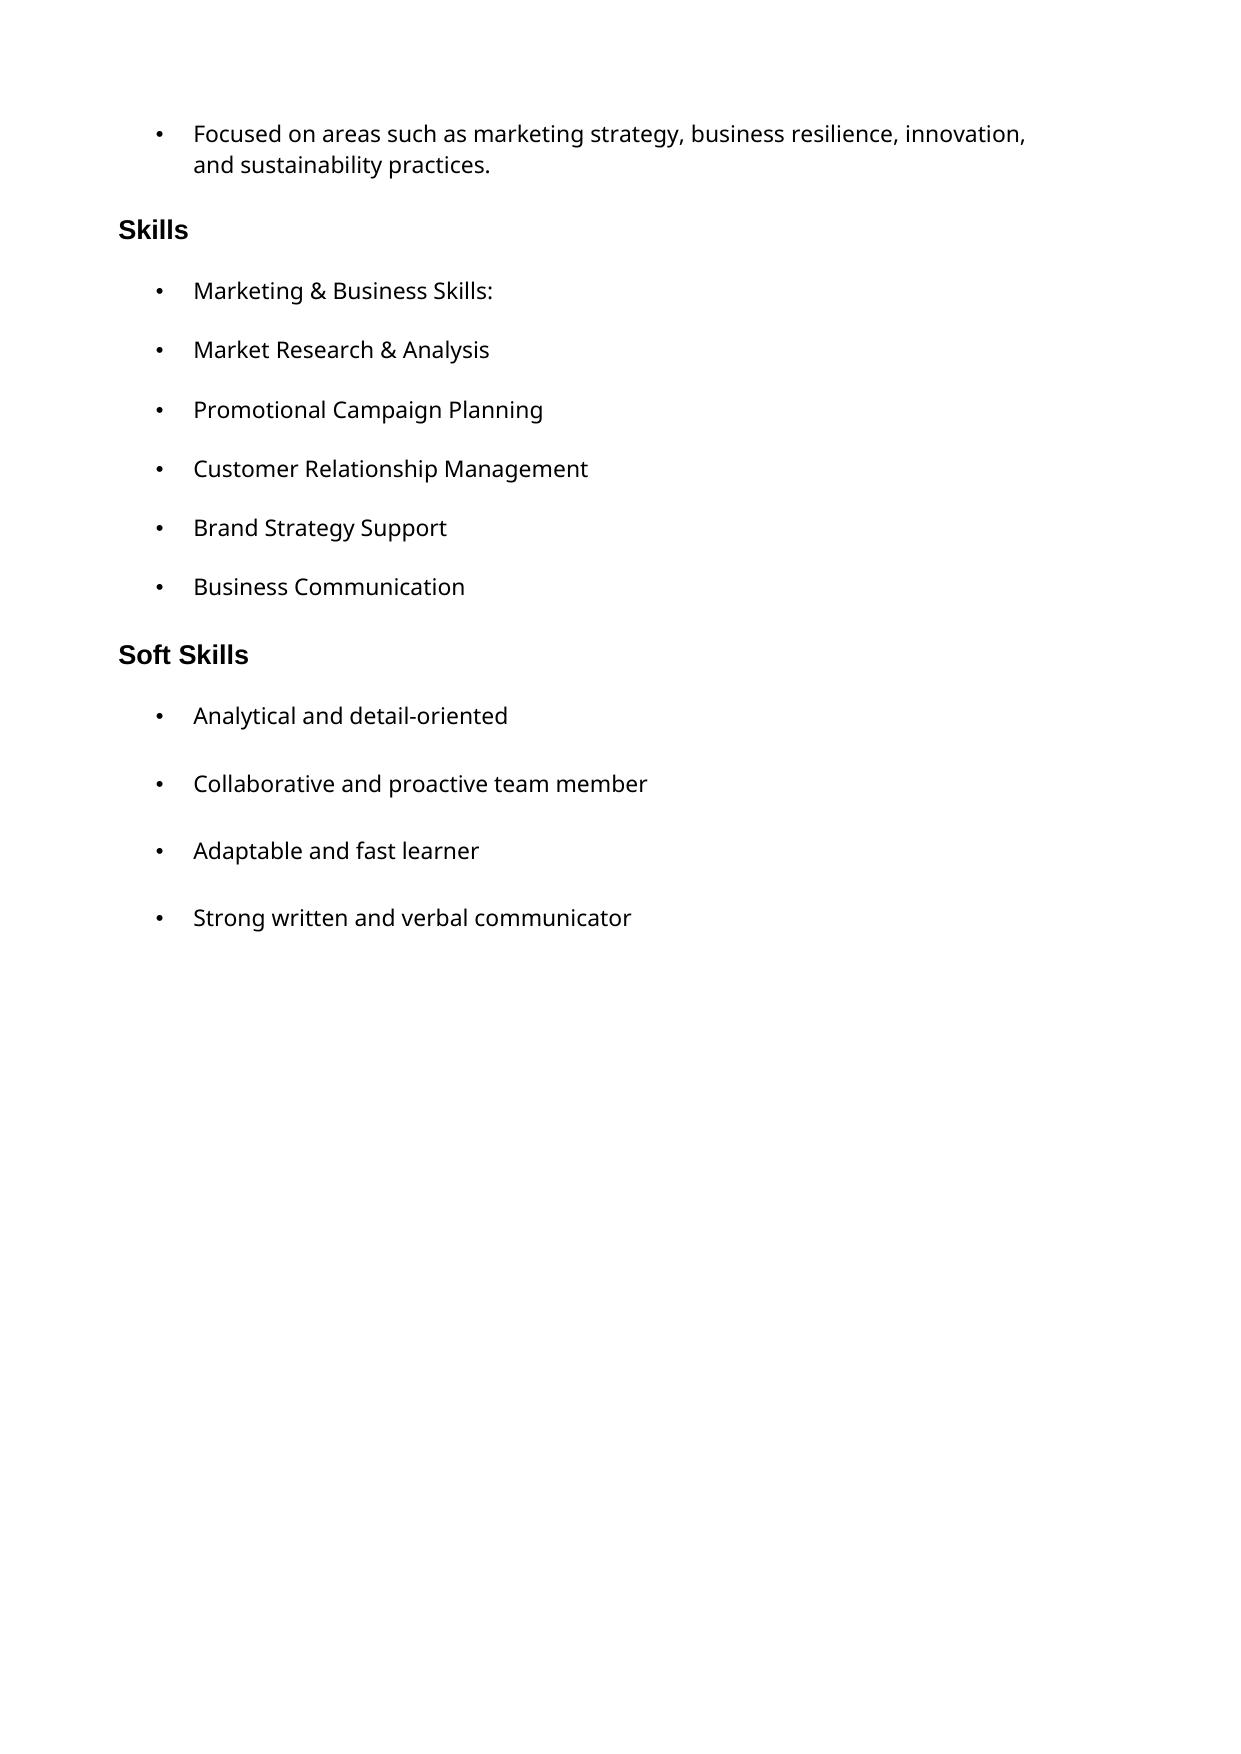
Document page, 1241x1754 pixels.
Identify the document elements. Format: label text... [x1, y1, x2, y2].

list Customer Relationship Management [156, 453, 1122, 484]
list Marketing & Business Skills: [156, 275, 1122, 306]
list Adaptable and fast learner [156, 835, 1122, 866]
text Skills [118, 214, 1122, 245]
list Promotional Campaign Planning [156, 393, 1122, 425]
list Market Research & Analysis [156, 334, 1122, 366]
list Analytical and detail-oriented [156, 700, 1122, 731]
list Brand Strategy Support [156, 512, 1122, 543]
list Collaborative and proactive team member [156, 768, 1122, 799]
list Business Communication [156, 571, 1122, 603]
list Focused on areas such as marketing strategy, business resilience, innovation, and sustainability practices. [156, 118, 1058, 181]
list Strong written and verbal communicator [156, 902, 1122, 933]
text Soft Skills [118, 639, 1122, 671]
